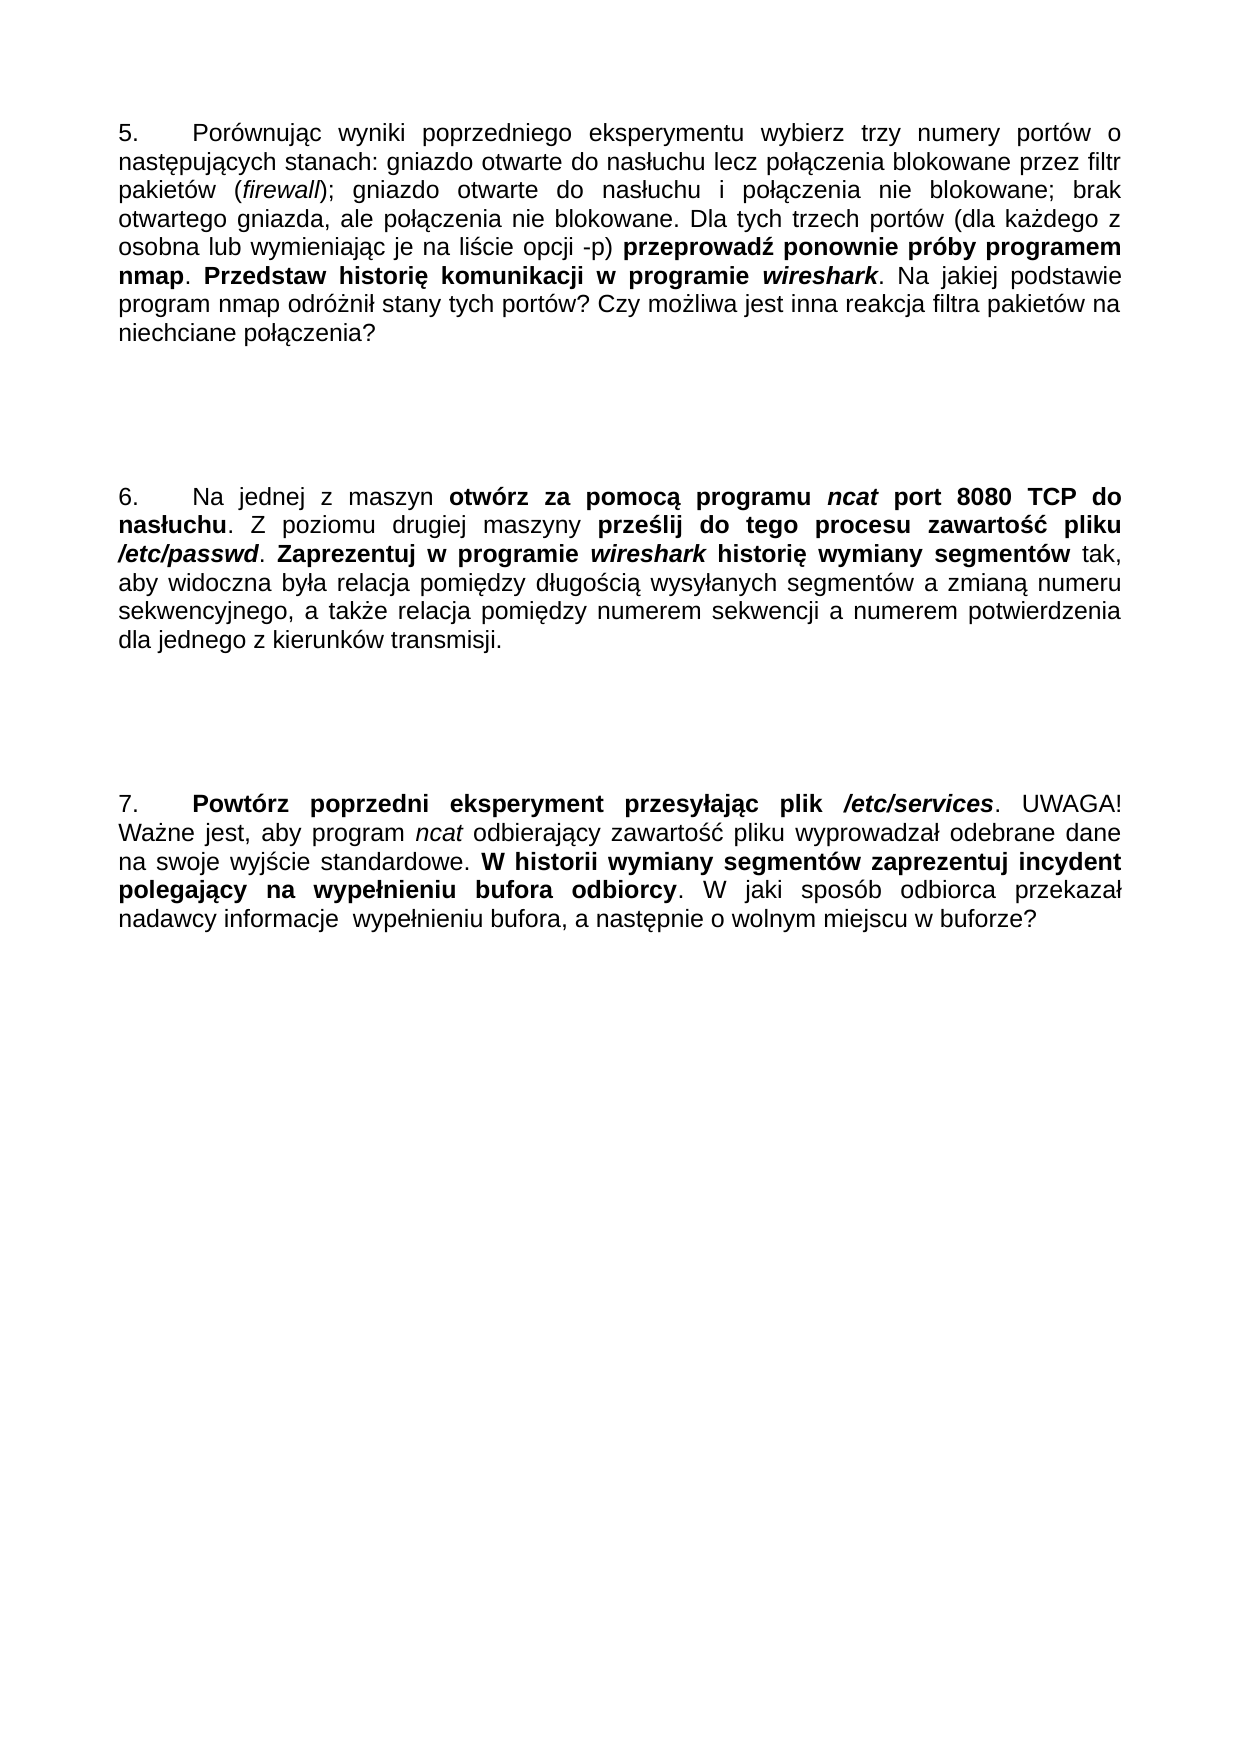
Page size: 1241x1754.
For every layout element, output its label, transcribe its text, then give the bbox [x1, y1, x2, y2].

subtitle Na jednej z maszyn otwórz za pomocą programu ncat port 8080 TCP do nasłuchu. Z poziomu drugiej maszyny prześlij do tego procesu zawartość pliku /etc/passwd. Zaprezentuj w programie wireshark historię wymiany segmentów tak, aby widoczna była relacja pomiędzy długością wysyłanych segmentów a zmianą numeru sekwencyjnego, a także relacja pomiędzy numerem sekwencji a numerem potwierdzenia dla jednego z kierunków transmisji. [118, 482, 1122, 653]
subtitle Porównując wyniki poprzedniego eksperymentu wybierz trzy numery portów o następujących stanach: gniazdo otwarte do nasłuchu lecz połączenia blokowane przez filtr pakietów (firewall); gniazdo otwarte do nasłuchu i połączenia nie blokowane; brak otwartego gniazda, ale połączenia nie blokowane. Dla tych trzech portów (dla każdego z osobna lub wymieniając je na liście opcji -p) przeprowadź ponownie próby programem nmap. Przedstaw historię komunikacji w programie wireshark. Na jakiej podstawie program nmap odróżnił stany tych portów? Czy możliwa jest inna reakcja filtra pakietów na niechciane połączenia? [118, 118, 1122, 346]
subtitle Powtórz poprzedni eksperyment przesyłając plik /etc/services. UWAGA! Ważne jest, aby program ncat odbierający zawartość pliku wyprowadzał odebrane dane na swoje wyjście standardowe. W historii wymiany segmentów zaprezentuj incydent polegający na wypełnieniu bufora odbiorcy. W jaki sposób odbiorca przekazał nadawcy informacje wypełnieniu bufora, a następnie o wolnym miejscu w buforze? [118, 789, 1122, 933]
